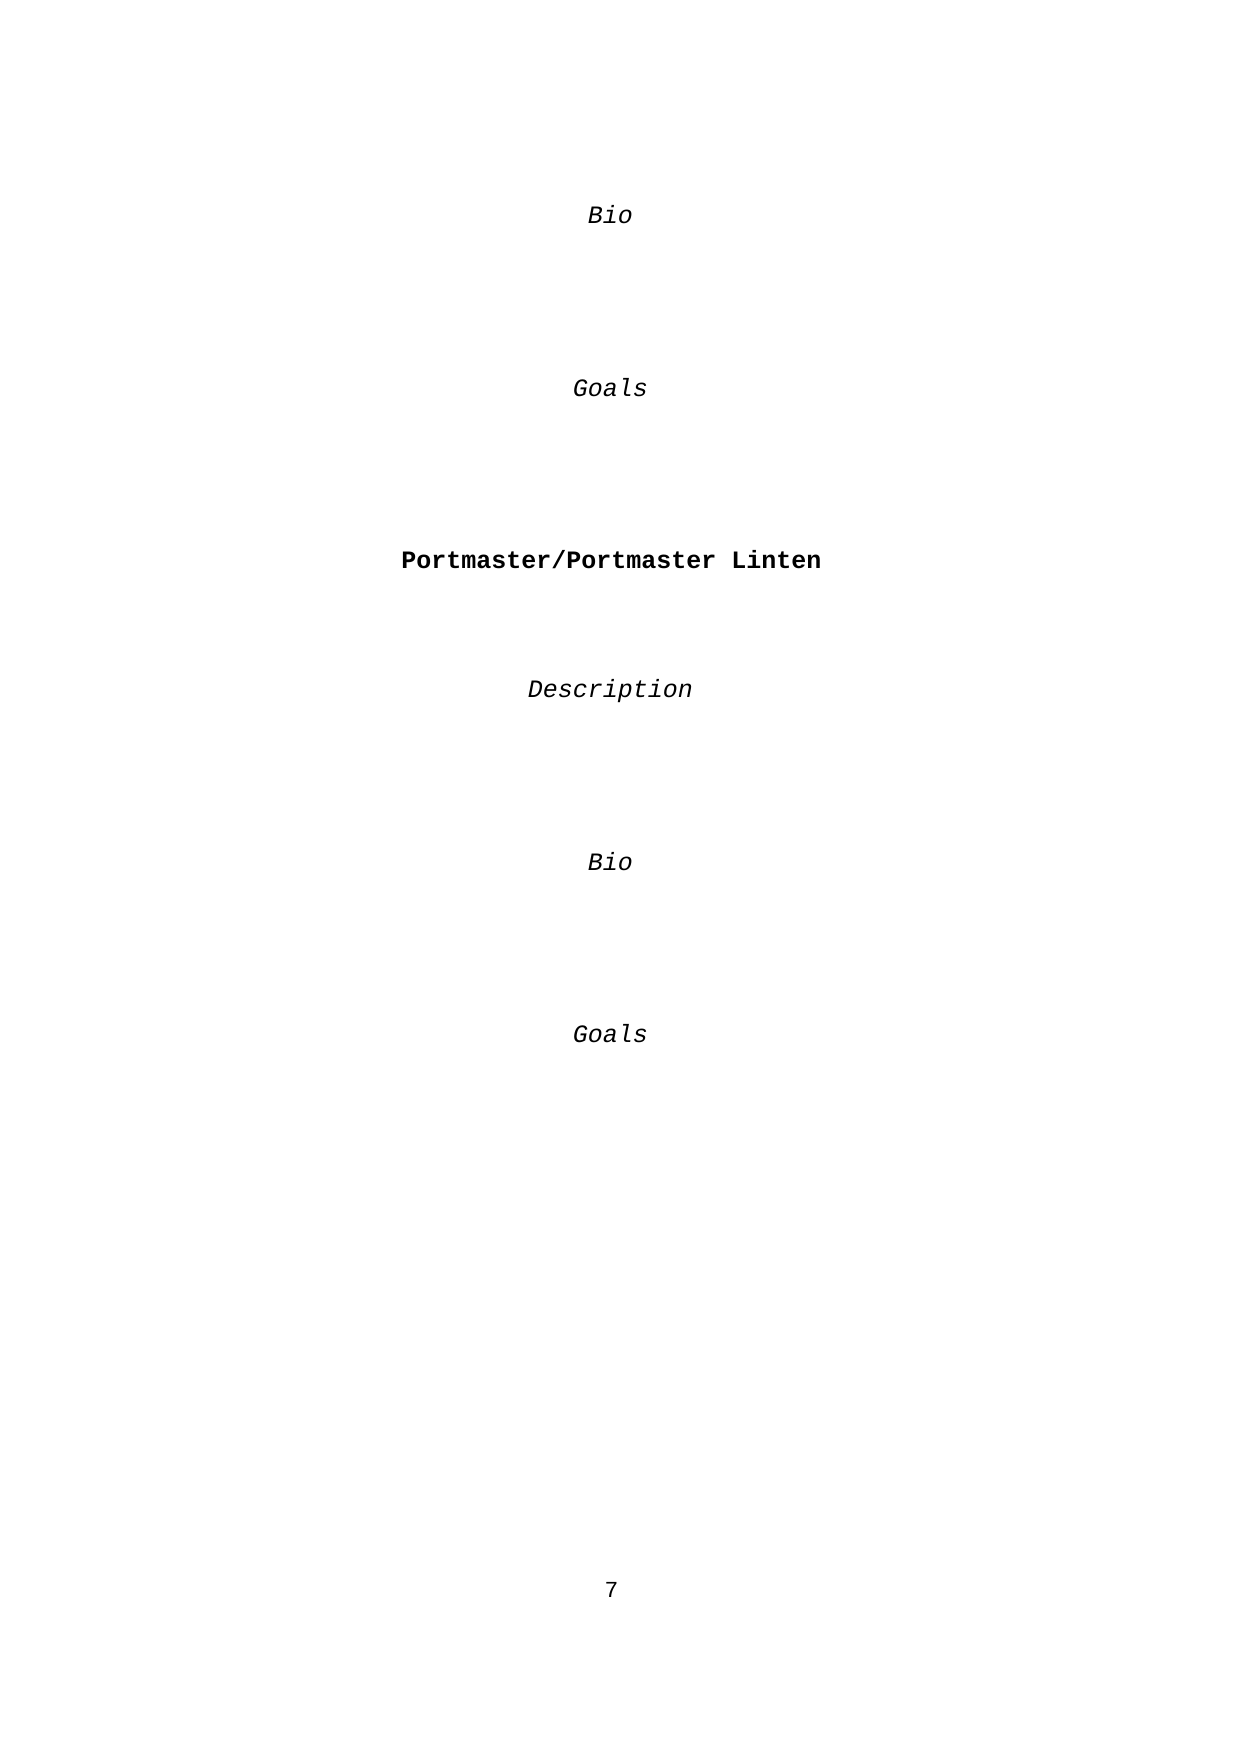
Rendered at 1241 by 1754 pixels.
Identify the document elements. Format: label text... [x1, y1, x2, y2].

subtitle Goals [159, 1008, 1063, 1051]
subtitle Portmaster/Portmaster Linten [159, 534, 1063, 577]
subtitle Bio [159, 189, 1063, 232]
subtitle Description [159, 663, 1063, 706]
subtitle Bio [159, 836, 1063, 879]
subtitle Goals [159, 361, 1063, 404]
